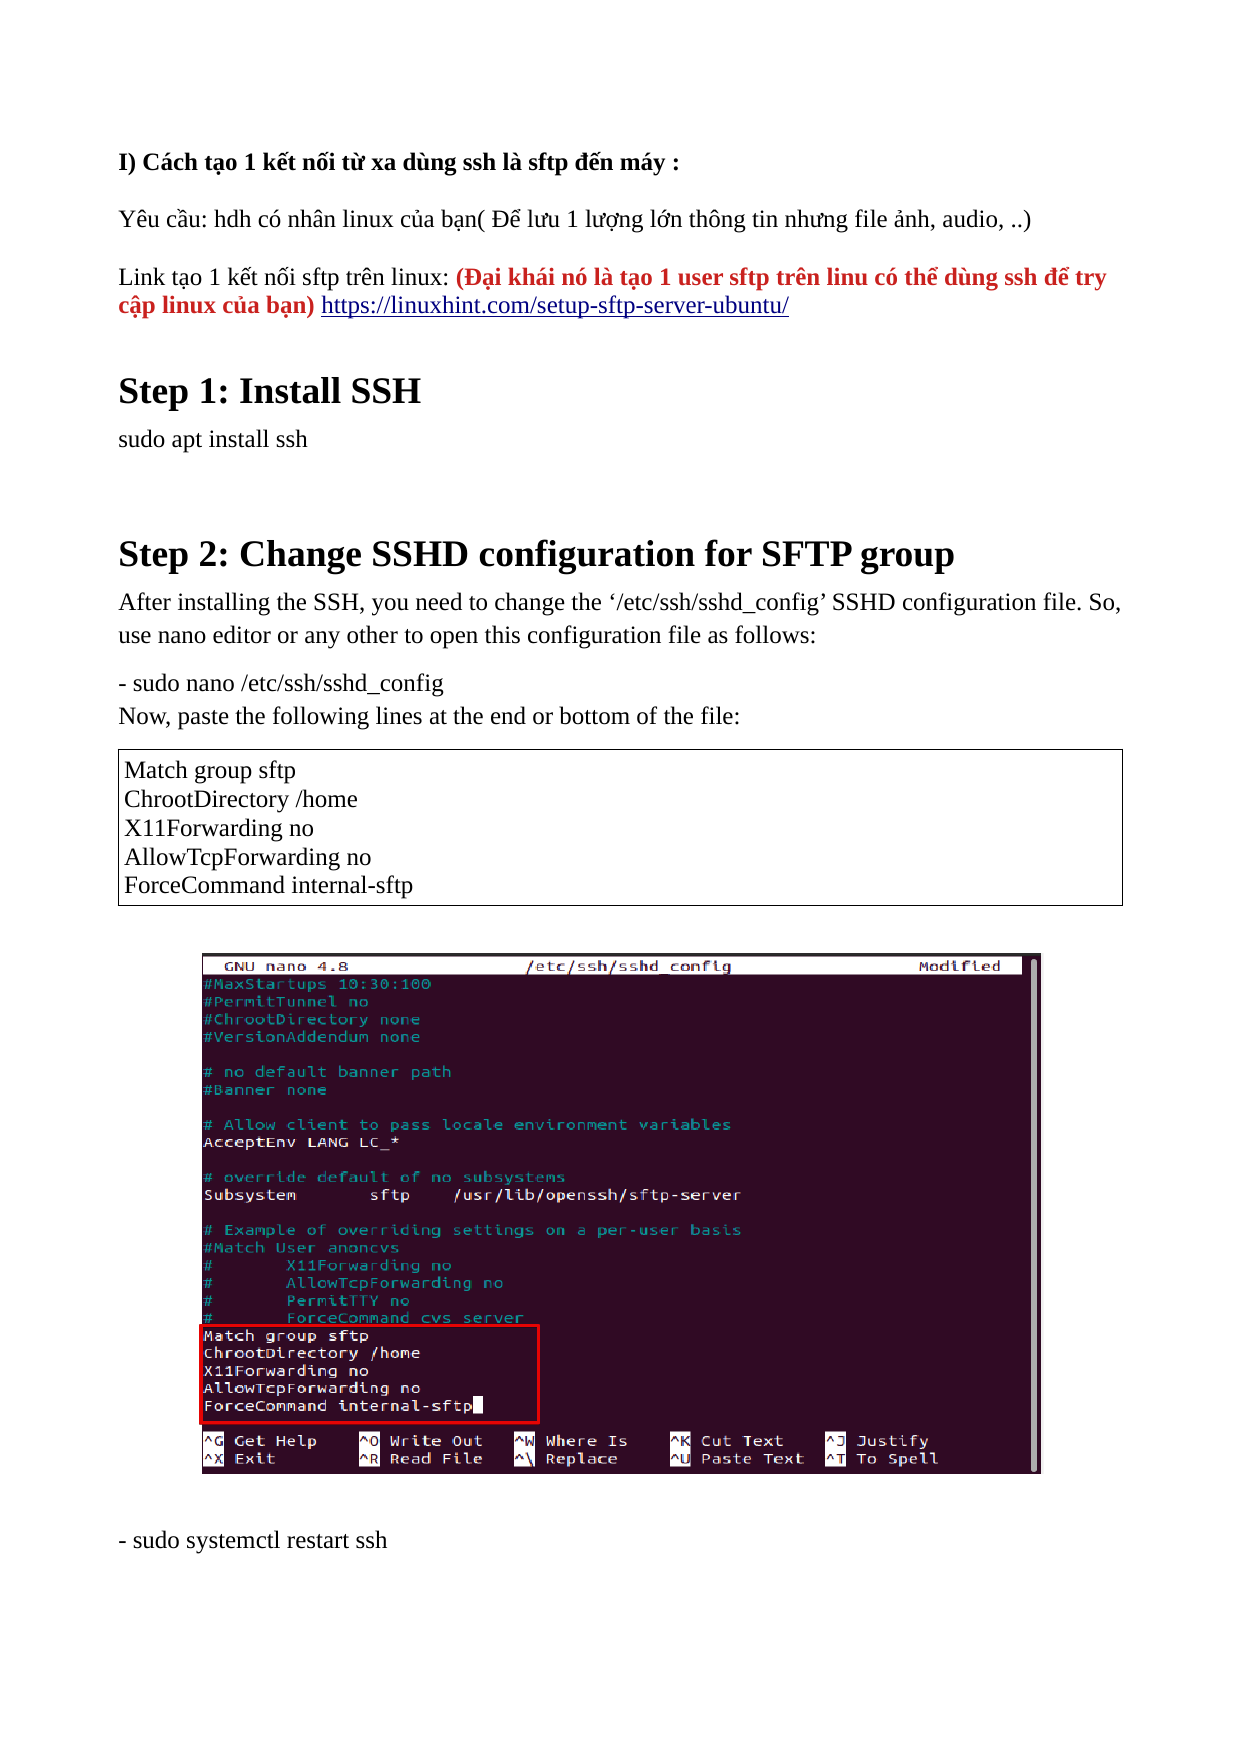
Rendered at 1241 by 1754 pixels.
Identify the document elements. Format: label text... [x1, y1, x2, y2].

text Now, paste the following lines at the end or bottom of the file: [118, 701, 1122, 730]
picture [196, 953, 1044, 1474]
text - sudo systemctl restart ssh [118, 1525, 1122, 1554]
text I) Cách tạo 1 kết nối từ xa dùng ssh là sftp đến máy : [118, 147, 1122, 176]
subtitle Step 1: Install SSH [118, 369, 1122, 412]
text Yêu cầu: hdh có nhân linux của bạn( Để lưu 1 lượng lớn thông tin nhưng file ảnh, audio, ..) [118, 204, 1122, 233]
text After installing the SSH, you need to change the ‘/etc/ssh/sshd_config’ SSHD configuration file. So, use nano editor or any other to open this configuration file as follows: [118, 587, 1122, 649]
text Link tạo 1 kết nối sftp trên linux: (Đại khái nó là tạo 1 user sftp trên linu có thể dùng ssh để try cập linux của bạn) https://linuxhint.com/setup-sftp-server-ubuntu/ [118, 262, 1122, 319]
subtitle Step 2: Change SSHD configuration for SFTP group [118, 532, 1122, 575]
text - sudo nano /etc/ssh/sshd_config [118, 668, 1122, 697]
text sudo apt install ssh [118, 424, 1122, 453]
table_header Match group sftp ChrootDirectory /home X11Forwarding no AllowTcpForwarding no ForceCommand internal-sftp [119, 750, 1122, 905]
